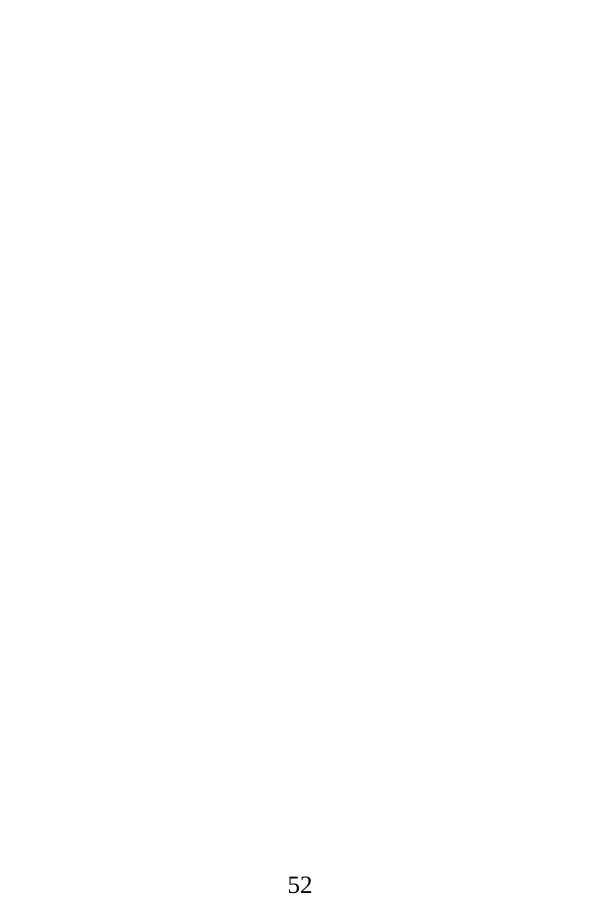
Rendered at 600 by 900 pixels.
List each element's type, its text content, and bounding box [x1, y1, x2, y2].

text wrap at midnight. I had texted Hannah to see how her day was, but she gave me the bare minimum, truly. [37, 37, 562, 83]
text Before that, I had texted Hanna saying she was important to me; I knew navigating our friendship was difficult but I was proud of us for trying. She agreed and returned the sentiment, said she and Goldie were listening to Cinderella and observing the cats. [37, 651, 562, 787]
text It has been nearly three months of believing Hannah and I would be good for each other but accepting that she is not willing to try. Today is not my first time sitting with the reality that she could not give me what I needed even if she was willing to try. Who could? I know I’m not too much, but the whole world seems so unwilling to step outside their fortress. Am I that way? Not with Hannah, I haven't been, but this is a rare moment, and I suppose that’s what love is really created on. [37, 264, 562, 492]
text I woke feeling miserable again, made coffee and wrote in my journal. [37, 196, 562, 242]
text Two hours later, she was wondering if she had missed something. I said no; I had just been [37, 787, 562, 832]
text I drove home, ate cold burrito/popsicle and actually slept soundly. [37, 83, 562, 128]
text . . . [37, 514, 562, 537]
text I drove to Cait’s and recognized she was about four seconds away from having a shitty attitude. We rode to Mizu, had a delicious lunch under the fluorescent lights, listened to Echo and parted ways. [37, 560, 562, 651]
text V.XIII [37, 151, 562, 174]
